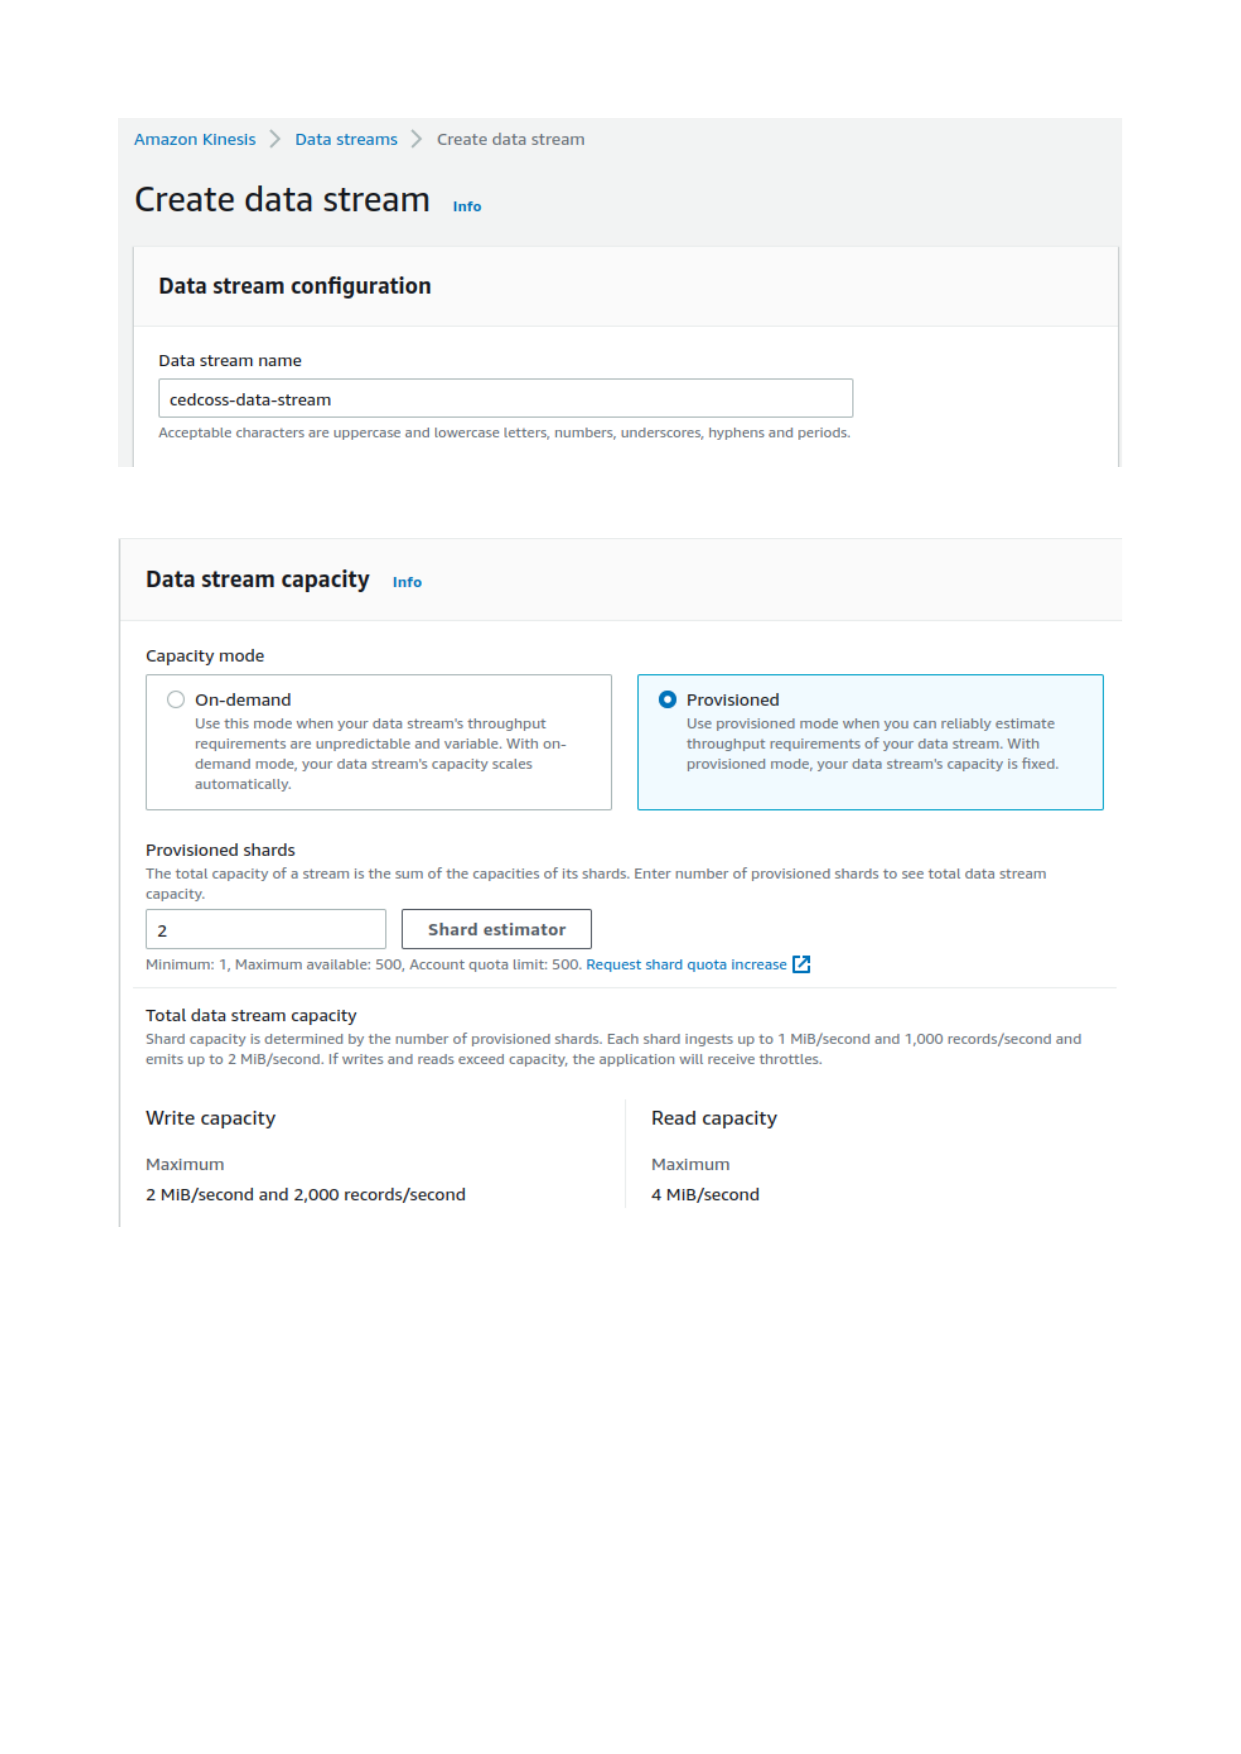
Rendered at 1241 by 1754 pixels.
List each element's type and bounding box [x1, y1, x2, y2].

picture [118, 118, 1123, 467]
picture [118, 538, 1123, 1227]
